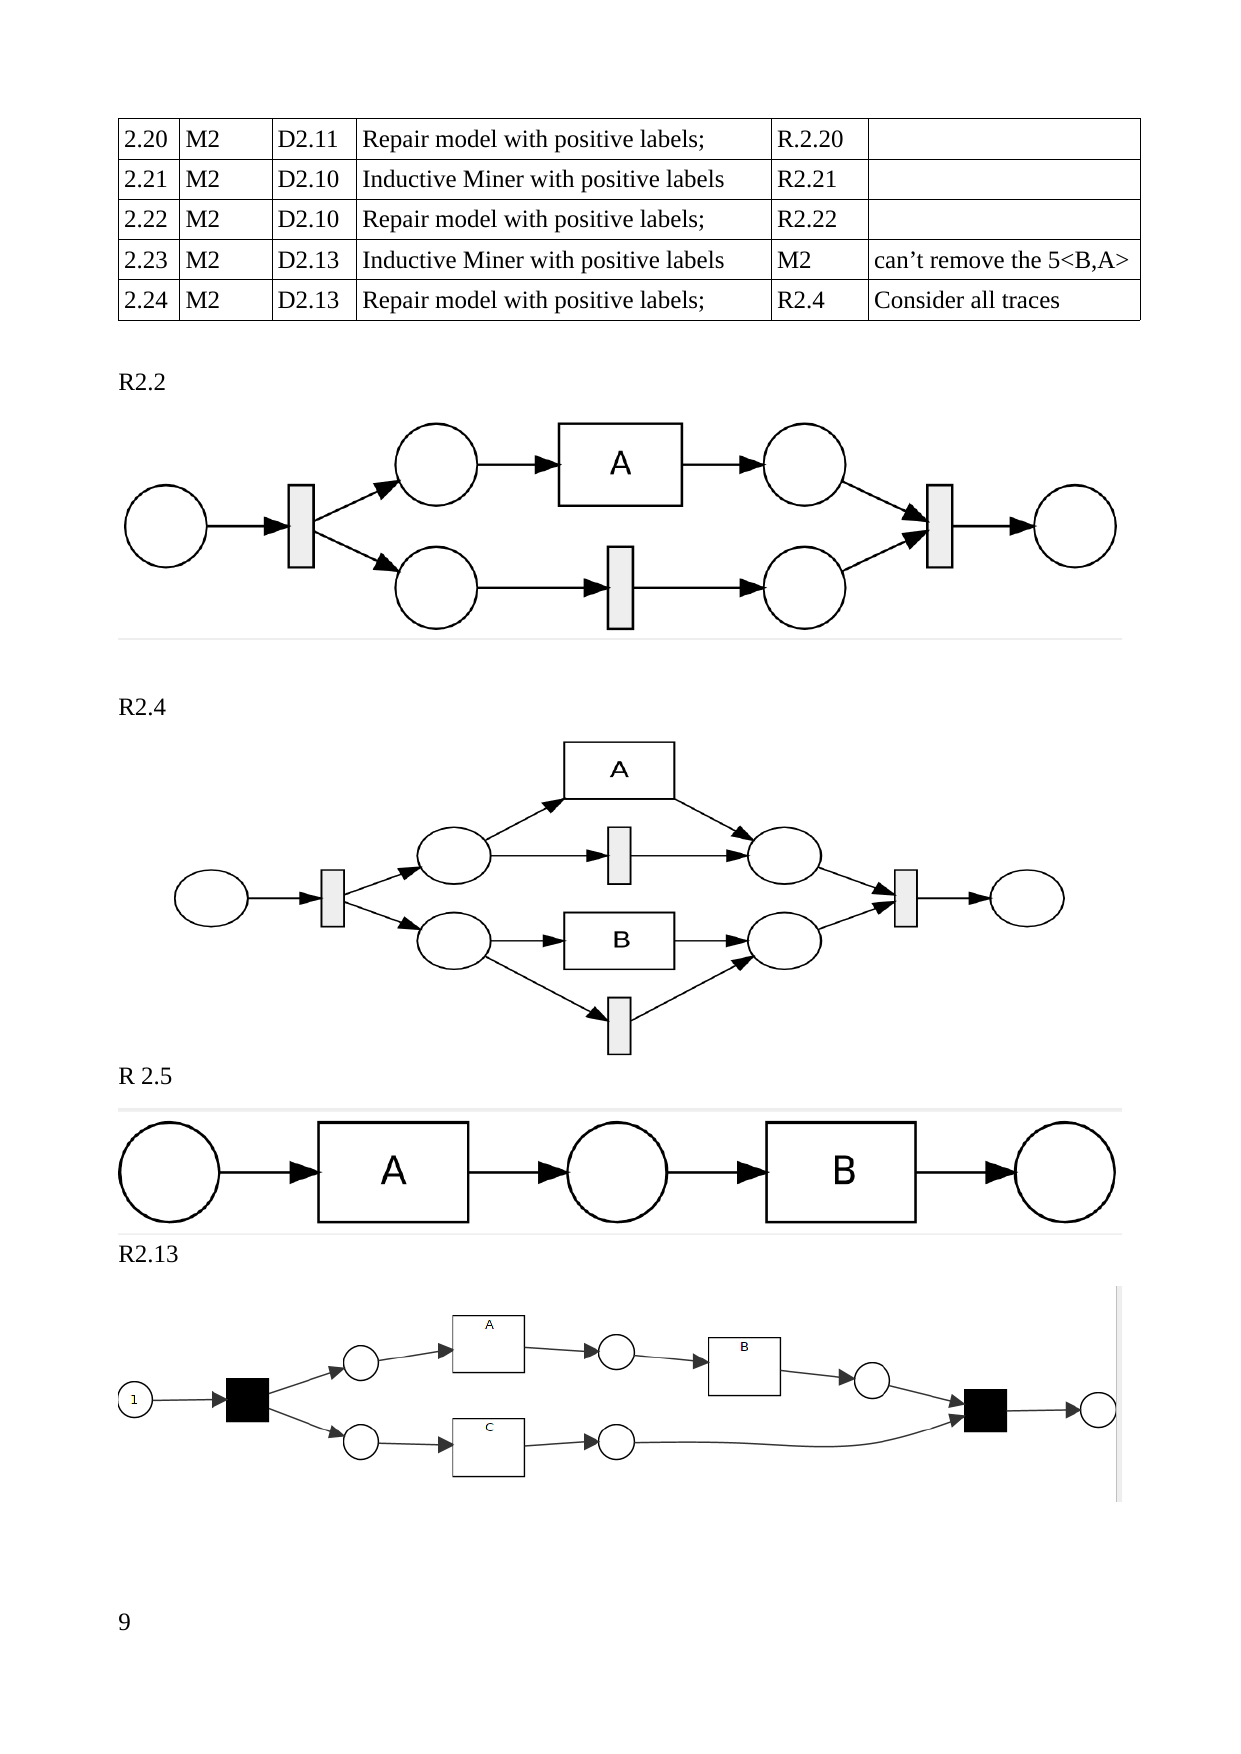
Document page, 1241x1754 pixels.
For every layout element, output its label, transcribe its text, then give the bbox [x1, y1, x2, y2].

table_cell M2 [180, 119, 272, 158]
table_cell M2 [772, 240, 868, 279]
table_cell [869, 200, 1140, 239]
table_cell 2.23 [119, 240, 179, 279]
text R2.4 [118, 692, 1122, 721]
table_cell R2.4 [772, 280, 868, 320]
table_cell D2.13 [273, 280, 356, 320]
table_cell M2 [180, 240, 272, 279]
table_cell R2.21 [772, 160, 868, 199]
table_cell [869, 160, 1140, 199]
table_cell R2.22 [772, 200, 868, 239]
text R2.2 [118, 367, 1122, 396]
table_cell Inductive Miner with positive labels [357, 160, 771, 199]
table_cell D2.10 [273, 200, 356, 239]
table_cell D2.13 [273, 240, 356, 279]
table_cell 2.20 [119, 119, 179, 158]
table_cell D2.11 [273, 119, 356, 158]
table_cell M2 [180, 200, 272, 239]
table_cell Inductive Miner with positive labels [357, 240, 771, 279]
picture [118, 1286, 1123, 1502]
table_cell M2 [180, 280, 272, 320]
table_cell D2.10 [273, 160, 356, 199]
picture [118, 1108, 1123, 1235]
text R 2.5 [118, 739, 1122, 1089]
table_cell 2.21 [119, 160, 179, 199]
table_cell Repair model with positive labels; [357, 280, 771, 320]
text R2.13 [118, 1235, 1122, 1268]
table_cell [869, 119, 1140, 158]
picture [118, 415, 1123, 640]
table_cell R.2.20 [772, 119, 868, 158]
table_cell 2.24 [119, 280, 179, 320]
table_cell Repair model with positive labels; [357, 200, 771, 239]
picture [169, 739, 1071, 1057]
table_cell 2.22 [119, 200, 179, 239]
table_cell Consider all traces [869, 280, 1140, 320]
table_cell can’t remove the 5<B,A> [869, 240, 1140, 279]
table_cell Repair model with positive labels; [357, 119, 771, 158]
table_cell M2 [180, 160, 272, 199]
